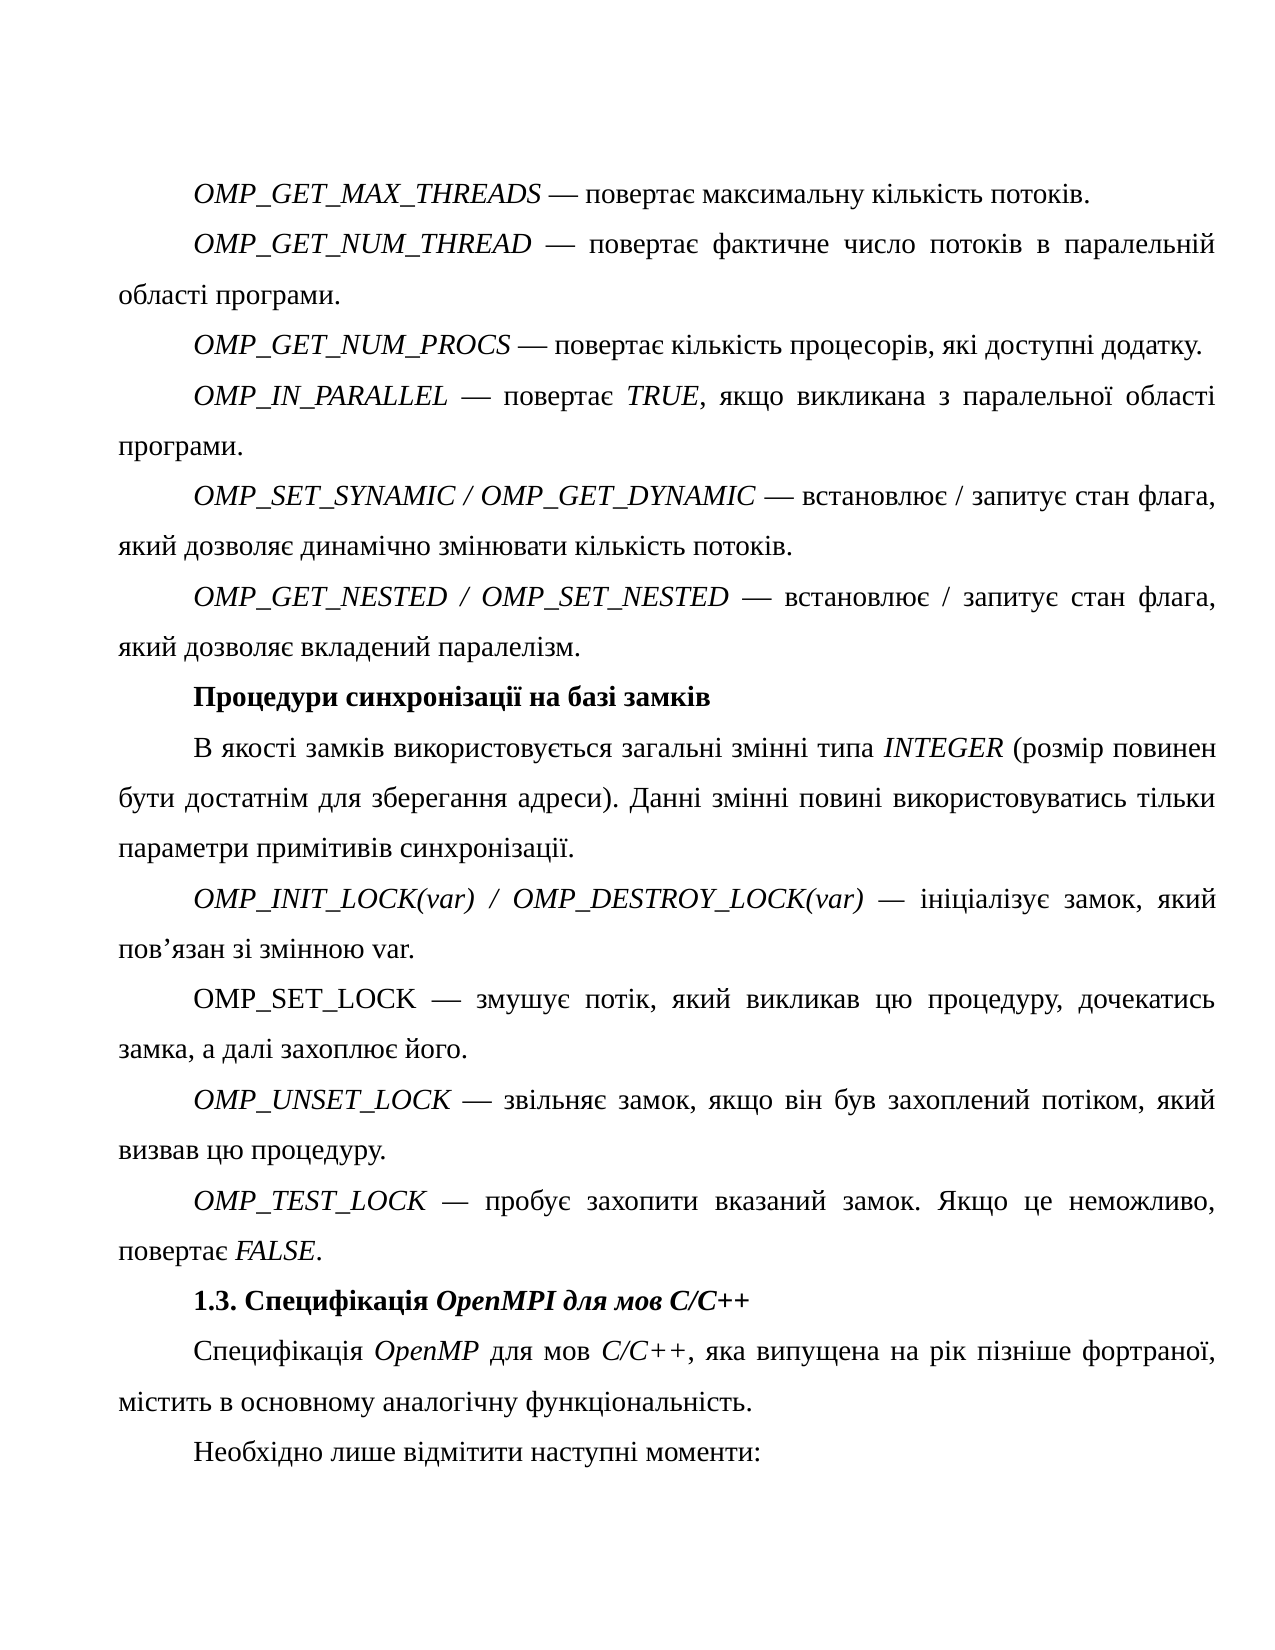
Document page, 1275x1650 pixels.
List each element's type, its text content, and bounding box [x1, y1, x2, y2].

text OMP_SET_SYNAMIC / OMP_GET_DYNAMIC — встановлює / запитує стан флага, який дозволяє динамічно змінювати кількість потоків. [118, 478, 1216, 562]
text OMP_GET_MAX_THREADS — повертає максимальну кількість потоків. [118, 176, 1216, 210]
text OMP_INIT_LOCK(var) / OMP_DESTROY_LOCK(var) — ініціалізує замок, який пов’язан зі змінною var. [118, 881, 1216, 964]
text OMP_SET_LOCK — змушує потік, який викликав цю процедуру, дочекатись замка, а далі захоплює його. [118, 981, 1216, 1065]
text 1.3. Специфікація OpenMPI для мов C/C++ [118, 1283, 1216, 1317]
text OMP_GET_NUM_THREAD — повертає фактичне число потоків в паралельній області програми. [118, 227, 1216, 311]
text В якості замків використовується загальні змінні типа INTEGER (розмір повинен бути достатнім для зберегання адреси). Данні змінні повині використовуватись тільки параметри примітивів синхронізації. [118, 730, 1216, 864]
text OMP_GET_NUM_PROCS — повертає кількість процесорів, які доступні додатку. [118, 327, 1216, 361]
text OMP_GET_NESTED / OMP_SET_NESTED — встановлює / запитує стан флага, який дозволяє вкладений паралелізм. [118, 579, 1216, 663]
text Необхідно лише відмітити наступні моменти: [118, 1434, 1216, 1468]
text OMP_TEST_LOCK — пробує захопити вказаний замок. Якщо це неможливо, повертає FALSE. [118, 1183, 1216, 1266]
text OMP_IN_PARALLEL — повертає TRUE, якщо викликана з паралельної області програми. [118, 378, 1216, 461]
text Специфікація OpenMP для мов C/C++, яка випущена на рік пізніше фортраної, містить в основному аналогічну функціональність. [118, 1333, 1216, 1417]
text Процедури синхронізації на базі замків [118, 679, 1216, 713]
text OMP_UNSET_LOCK — звільняє замок, якщо він був захоплений потіком, який визвав цю процедуру. [118, 1082, 1216, 1166]
